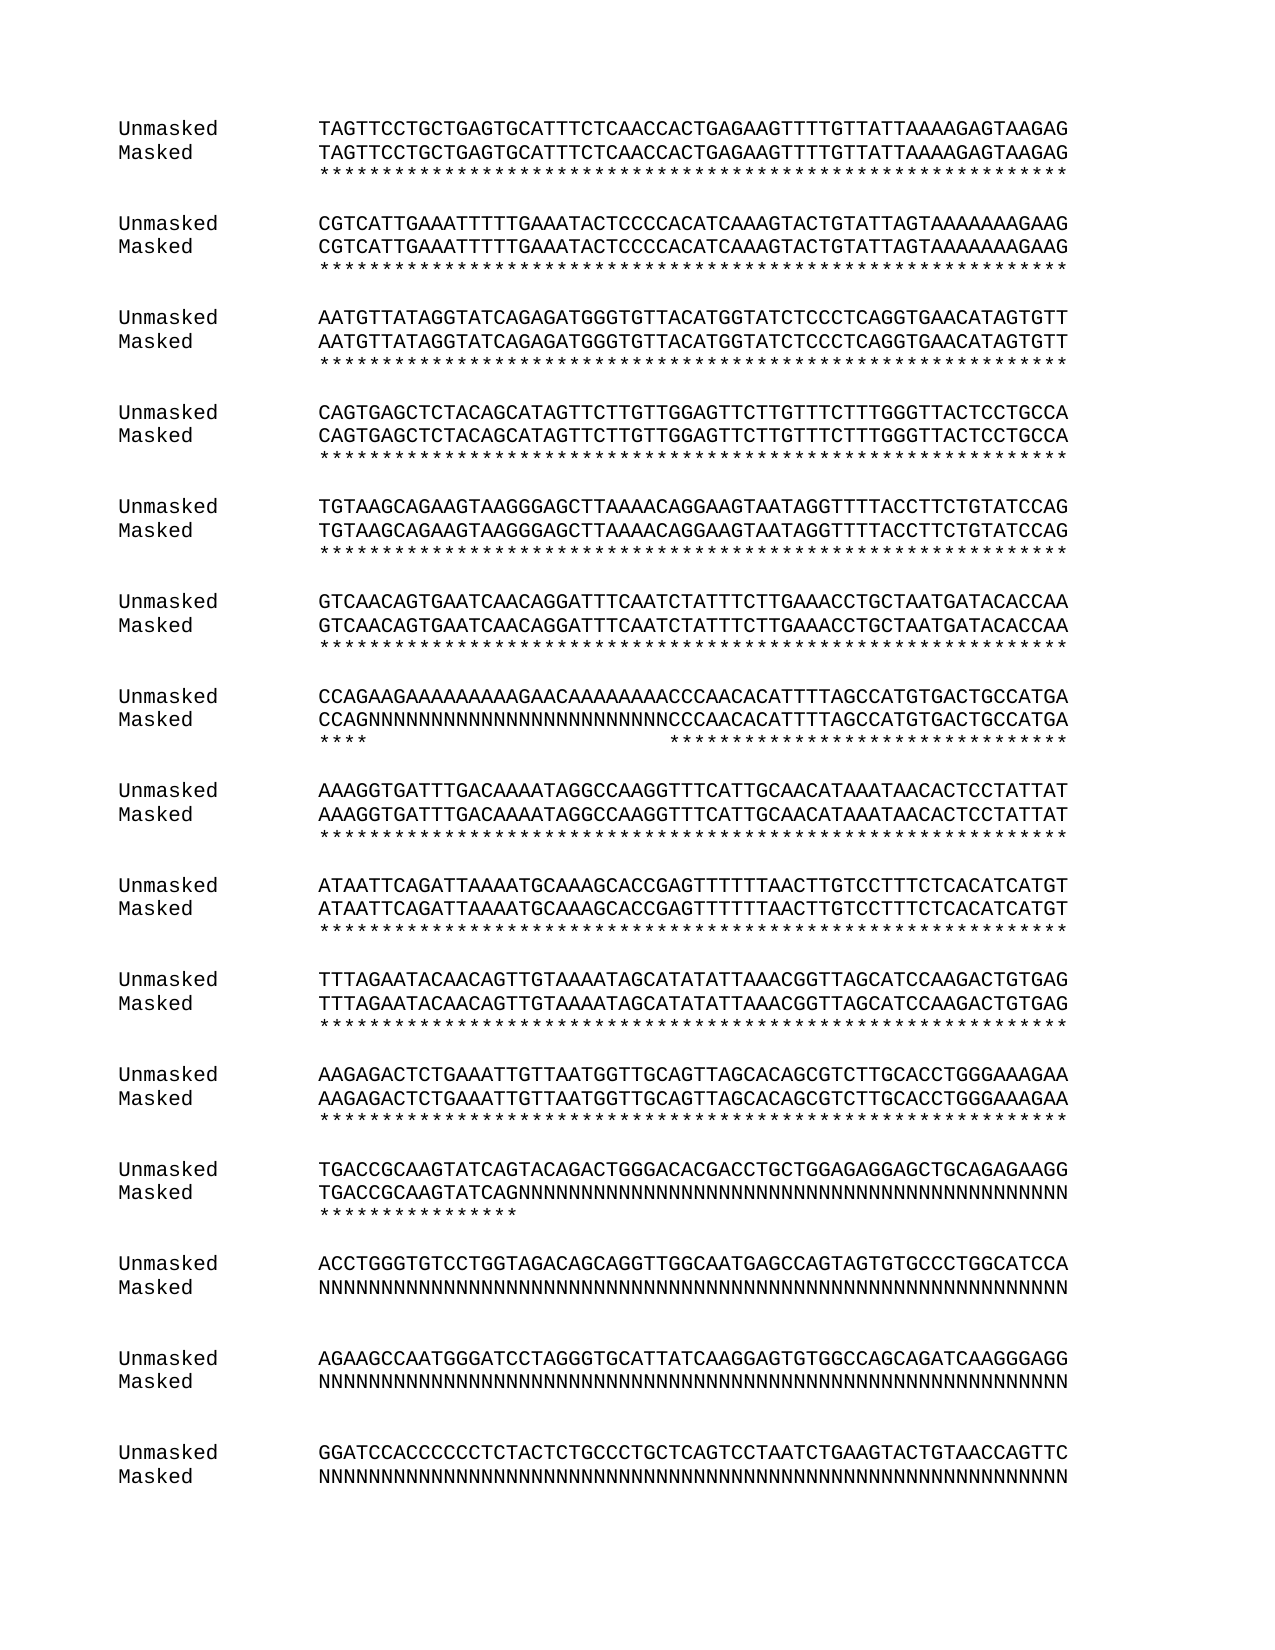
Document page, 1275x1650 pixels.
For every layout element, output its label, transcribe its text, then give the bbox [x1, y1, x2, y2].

text Unmasked GTCAACAGTGAATCAACAGGATTTCAATCTATTTCTTGAAACCTGCTAATGATACACCAA [118, 591, 1157, 615]
text ************************************************************ [118, 165, 1157, 189]
text Unmasked AGAAGCCAATGGGATCCTAGGGTGCATTATCAAGGAGTGTGGCCAGCAGATCAAGGGAGG [118, 1348, 1157, 1371]
text ************************************************************ [118, 827, 1157, 851]
text **** ******************************** [118, 733, 1157, 757]
text Unmasked ATAATTCAGATTAAAATGCAAAGCACCGAGTTTTTTAACTTGTCCTTTCTCACATCATGT [118, 875, 1157, 898]
text Unmasked GGATCCACCCCCCTCTACTCTGCCCTGCTCAGTCCTAATCTGAAGTACTGTAACCAGTTC [118, 1442, 1157, 1466]
text Masked TGTAAGCAGAAGTAAGGGAGCTTAAAACAGGAAGTAATAGGTTTTACCTTCTGTATCCAG [118, 520, 1157, 544]
text ************************************************************ [118, 1017, 1157, 1040]
text Unmasked AAAGGTGATTTGACAAAATAGGCCAAGGTTTCATTGCAACATAAATAACACTCCTATTAT [118, 780, 1157, 804]
text Masked CAGTGAGCTCTACAGCATAGTTCTTGTTGGAGTTCTTGTTTCTTTGGGTTACTCCTGCCA [118, 426, 1157, 449]
text **************** [118, 1206, 1157, 1229]
text Masked NNNNNNNNNNNNNNNNNNNNNNNNNNNNNNNNNNNNNNNNNNNNNNNNNNNNNNNNNNNN [118, 1277, 1157, 1300]
text ************************************************************ [118, 260, 1157, 284]
text Unmasked CCAGAAGAAAAAAAAAGAACAAAAAAAACCCAACACATTTTAGCCATGTGACTGCCATGA [118, 686, 1157, 709]
text Masked CCAGNNNNNNNNNNNNNNNNNNNNNNNNCCCAACACATTTTAGCCATGTGACTGCCATGA [118, 709, 1157, 733]
text Unmasked CGTCATTGAAATTTTTGAAATACTCCCCACATCAAAGTACTGTATTAGTAAAAAAAGAAG [118, 213, 1157, 236]
text Unmasked TGACCGCAAGTATCAGTACAGACTGGGACACGACCTGCTGGAGAGGAGCTGCAGAGAAGG [118, 1158, 1157, 1182]
text Unmasked AAGAGACTCTGAAATTGTTAATGGTTGCAGTTAGCACAGCGTCTTGCACCTGGGAAAGAA [118, 1064, 1157, 1088]
text Masked TGACCGCAAGTATCAGNNNNNNNNNNNNNNNNNNNNNNNNNNNNNNNNNNNNNNNNNNNN [118, 1182, 1157, 1206]
text Unmasked TTTAGAATACAACAGTTGTAAAATAGCATATATTAAACGGTTAGCATCCAAGACTGTGAG [118, 969, 1157, 993]
text Masked CGTCATTGAAATTTTTGAAATACTCCCCACATCAAAGTACTGTATTAGTAAAAAAAGAAG [118, 236, 1157, 260]
text Masked TAGTTCCTGCTGAGTGCATTTCTCAACCACTGAGAAGTTTTGTTATTAAAAGAGTAAGAG [118, 142, 1157, 165]
text Masked ATAATTCAGATTAAAATGCAAAGCACCGAGTTTTTTAACTTGTCCTTTCTCACATCATGT [118, 898, 1157, 922]
text ************************************************************ [118, 354, 1157, 378]
text Unmasked TAGTTCCTGCTGAGTGCATTTCTCAACCACTGAGAAGTTTTGTTATTAAAAGAGTAAGAG [118, 118, 1157, 142]
text Masked AATGTTATAGGTATCAGAGATGGGTGTTACATGGTATCTCCCTCAGGTGAACATAGTGTT [118, 331, 1157, 354]
text Masked TTTAGAATACAACAGTTGTAAAATAGCATATATTAAACGGTTAGCATCCAAGACTGTGAG [118, 993, 1157, 1017]
text Masked NNNNNNNNNNNNNNNNNNNNNNNNNNNNNNNNNNNNNNNNNNNNNNNNNNNNNNNNNNNN [118, 1466, 1157, 1489]
text ************************************************************ [118, 638, 1157, 662]
text Masked NNNNNNNNNNNNNNNNNNNNNNNNNNNNNNNNNNNNNNNNNNNNNNNNNNNNNNNNNNNN [118, 1371, 1157, 1395]
text ************************************************************ [118, 449, 1157, 473]
text Masked AAGAGACTCTGAAATTGTTAATGGTTGCAGTTAGCACAGCGTCTTGCACCTGGGAAAGAA [118, 1088, 1157, 1111]
text Unmasked CAGTGAGCTCTACAGCATAGTTCTTGTTGGAGTTCTTGTTTCTTTGGGTTACTCCTGCCA [118, 402, 1157, 426]
text Unmasked TGTAAGCAGAAGTAAGGGAGCTTAAAACAGGAAGTAATAGGTTTTACCTTCTGTATCCAG [118, 496, 1157, 520]
text ************************************************************ [118, 922, 1157, 946]
text ************************************************************ [118, 1111, 1157, 1135]
text Masked GTCAACAGTGAATCAACAGGATTTCAATCTATTTCTTGAAACCTGCTAATGATACACCAA [118, 615, 1157, 638]
text Masked AAAGGTGATTTGACAAAATAGGCCAAGGTTTCATTGCAACATAAATAACACTCCTATTAT [118, 804, 1157, 827]
text ************************************************************ [118, 544, 1157, 567]
text Unmasked ACCTGGGTGTCCTGGTAGACAGCAGGTTGGCAATGAGCCAGTAGTGTGCCCTGGCATCCA [118, 1253, 1157, 1277]
text Unmasked AATGTTATAGGTATCAGAGATGGGTGTTACATGGTATCTCCCTCAGGTGAACATAGTGTT [118, 307, 1157, 331]
